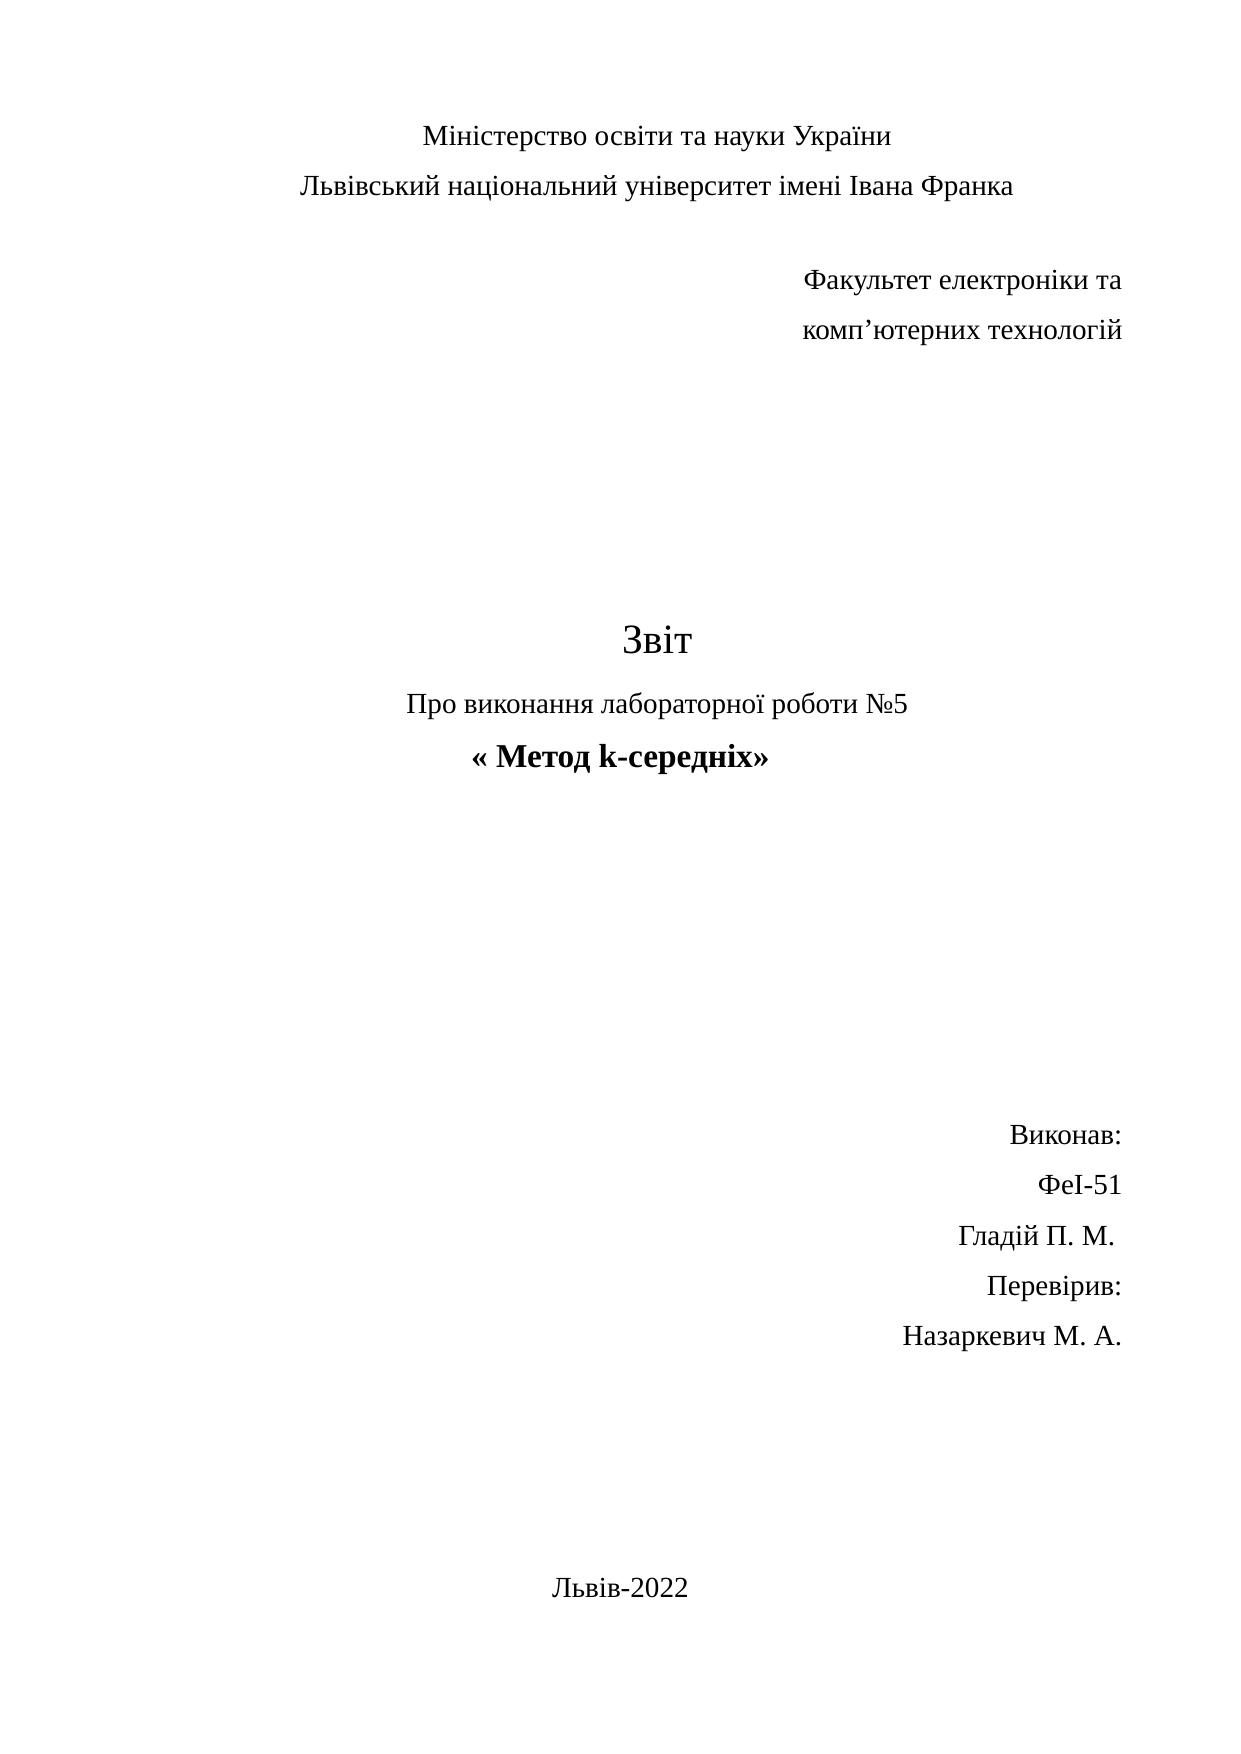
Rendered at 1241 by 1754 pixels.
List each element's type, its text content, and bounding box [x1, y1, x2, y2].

text Факультет електроніки та [118, 262, 1122, 295]
text Гладій П. М. [118, 1218, 1122, 1251]
text Міністерство освіти та науки України [118, 118, 1122, 152]
text Львів-2022 [118, 1570, 1122, 1603]
text комп’ютерних технологій [118, 312, 1122, 346]
text Виконав: [118, 1117, 1122, 1151]
text Львівський національний університет імені Івана Франка [118, 168, 1122, 202]
text « Метод k-середніх» [118, 736, 1122, 774]
text Назаркевич М. А. [118, 1318, 1122, 1352]
text ФеІ-51 [118, 1167, 1122, 1201]
text Про виконання лабораторної роботи №5 [118, 686, 1122, 719]
text Перевірив: [118, 1268, 1122, 1302]
text Звіт [118, 614, 1122, 662]
